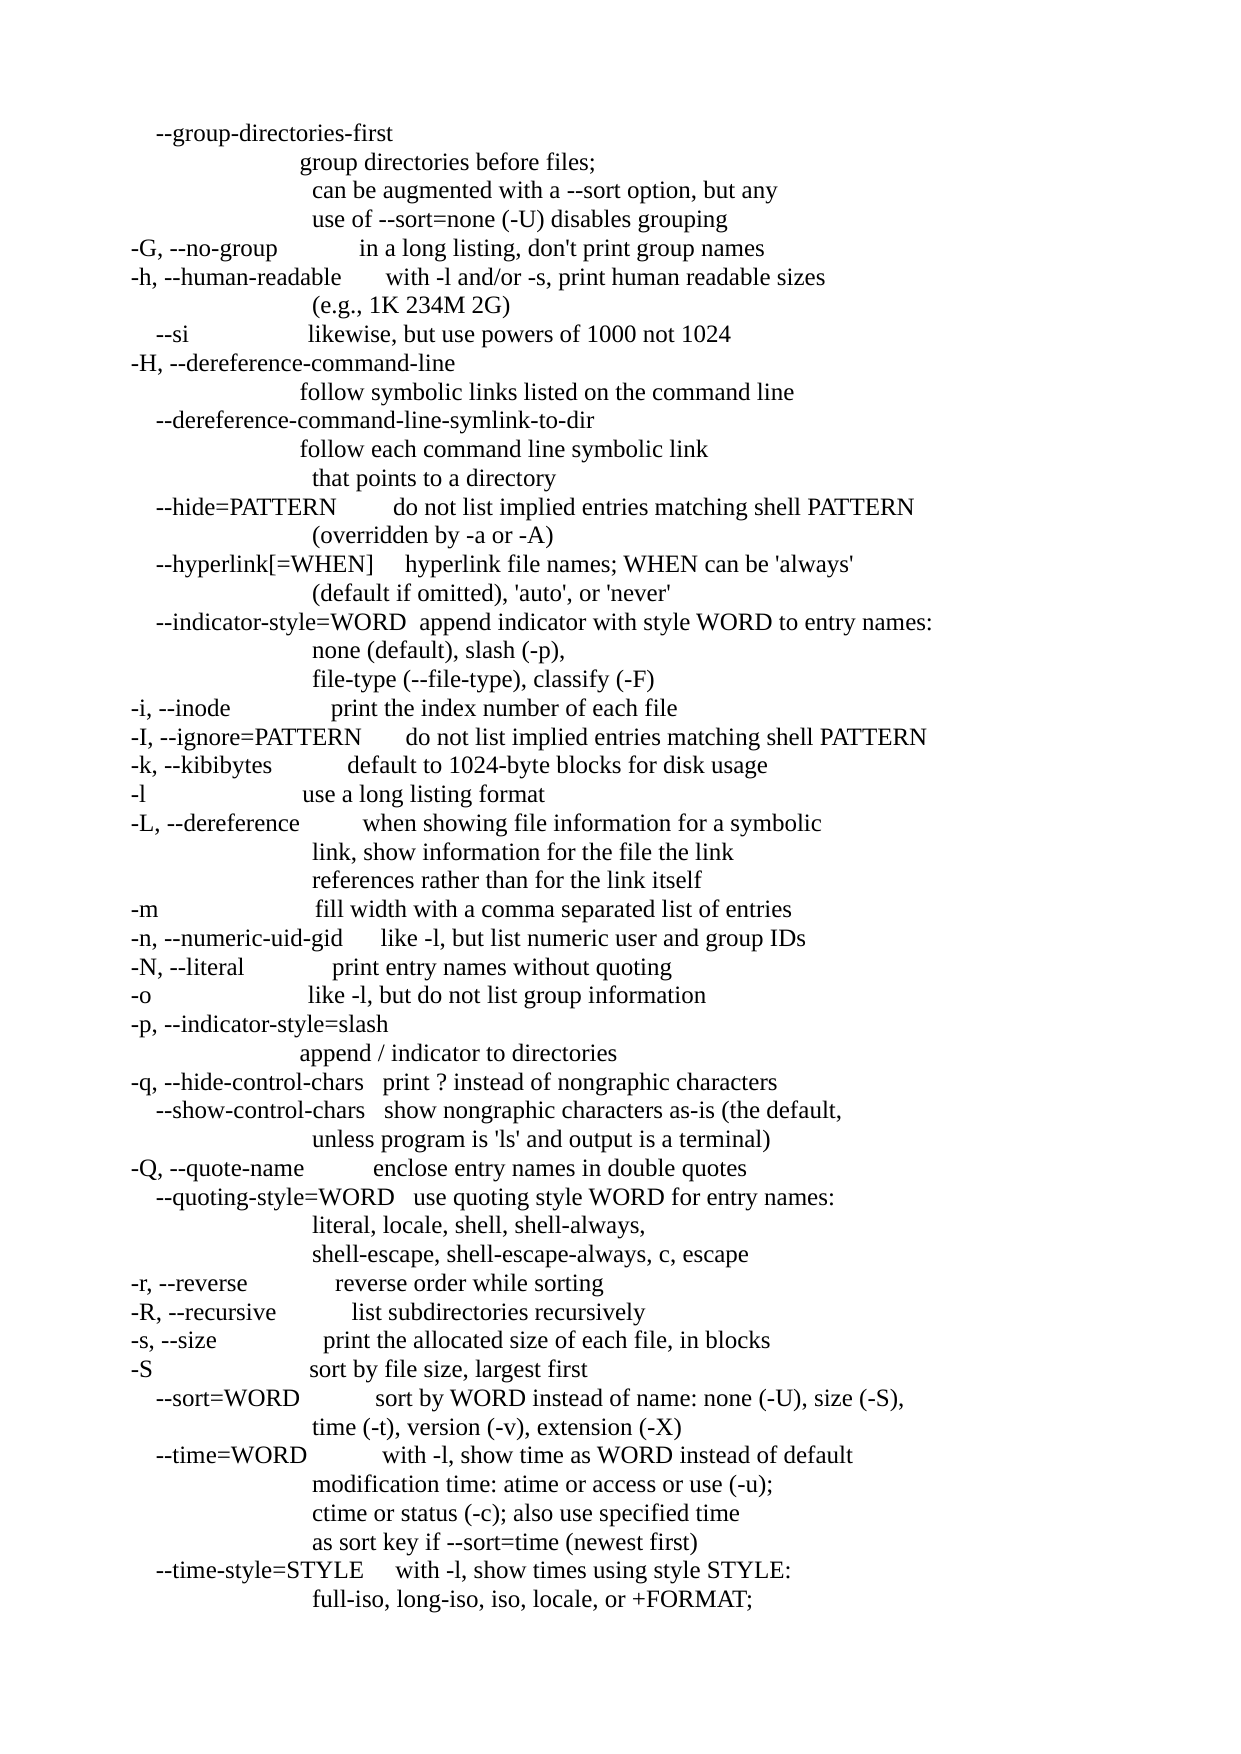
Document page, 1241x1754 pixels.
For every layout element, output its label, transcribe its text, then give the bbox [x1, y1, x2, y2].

text (e.g., 1K 234M 2G) [118, 291, 1122, 319]
text -I, --ignore=PATTERN do not list implied entries matching shell PATTERN [118, 722, 1122, 751]
text none (default), slash (-p), [118, 636, 1122, 664]
text --time=WORD with -l, show time as WORD instead of default [118, 1441, 1122, 1469]
text -q, --hide-control-chars print ? instead of nongraphic characters [118, 1067, 1122, 1096]
text -H, --dereference-command-line [118, 348, 1122, 377]
text -s, --size print the allocated size of each file, in blocks [118, 1326, 1122, 1354]
text -L, --dereference when showing file information for a symbolic [118, 808, 1122, 837]
text --sort=WORD sort by WORD instead of name: none (-U), size (-S), [118, 1383, 1122, 1412]
text -m fill width with a comma separated list of entries [118, 894, 1122, 923]
text --time-style=STYLE with -l, show times using style STYLE: [118, 1556, 1122, 1584]
text use of --sort=none (-U) disables grouping [118, 204, 1122, 233]
text full-iso, long-iso, iso, locale, or +FORMAT; [118, 1584, 1122, 1613]
text --dereference-command-line-symlink-to-dir [118, 406, 1122, 434]
text --hyperlink[=WHEN] hyperlink file names; WHEN can be 'always' [118, 549, 1122, 578]
text references rather than for the link itself [118, 866, 1122, 894]
text time (-t), version (-v), extension (-X) [118, 1412, 1122, 1441]
text (overridden by -a or -A) [118, 521, 1122, 549]
text -N, --literal print entry names without quoting [118, 952, 1122, 981]
text -S sort by file size, largest first [118, 1354, 1122, 1383]
text -o like -l, but do not list group information [118, 981, 1122, 1009]
text that points to a directory [118, 463, 1122, 492]
text --quoting-style=WORD use quoting style WORD for entry names: [118, 1182, 1122, 1211]
text can be augmented with a --sort option, but any [118, 176, 1122, 204]
text append / indicator to directories [118, 1038, 1122, 1067]
text --si likewise, but use powers of 1000 not 1024 [118, 319, 1122, 348]
text -Q, --quote-name enclose entry names in double quotes [118, 1153, 1122, 1182]
text group directories before files; [118, 147, 1122, 176]
text -R, --recursive list subdirectories recursively [118, 1297, 1122, 1326]
text shell-escape, shell-escape-always, c, escape [118, 1239, 1122, 1268]
text file-type (--file-type), classify (-F) [118, 664, 1122, 693]
text literal, locale, shell, shell-always, [118, 1211, 1122, 1239]
text unless program is 'ls' and output is a terminal) [118, 1124, 1122, 1153]
text (default if omitted), 'auto', or 'never' [118, 578, 1122, 607]
text follow symbolic links listed on the command line [118, 377, 1122, 406]
text -i, --inode print the index number of each file [118, 693, 1122, 722]
text -G, --no-group in a long listing, don't print group names [118, 233, 1122, 262]
text link, show information for the file the link [118, 837, 1122, 866]
text -l use a long listing format [118, 779, 1122, 808]
text follow each command line symbolic link [118, 434, 1122, 463]
text --indicator-style=WORD append indicator with style WORD to entry names: [118, 607, 1122, 636]
text -h, --human-readable with -l and/or -s, print human readable sizes [118, 262, 1122, 291]
text -k, --kibibytes default to 1024-byte blocks for disk usage [118, 751, 1122, 779]
text ctime or status (-c); also use specified time [118, 1498, 1122, 1527]
text --hide=PATTERN do not list implied entries matching shell PATTERN [118, 492, 1122, 521]
text modification time: atime or access or use (-u); [118, 1469, 1122, 1498]
text as sort key if --sort=time (newest first) [118, 1527, 1122, 1556]
text -p, --indicator-style=slash [118, 1009, 1122, 1038]
text --show-control-chars show nongraphic characters as-is (the default, [118, 1096, 1122, 1124]
text -r, --reverse reverse order while sorting [118, 1268, 1122, 1297]
text --group-directories-first [118, 118, 1122, 147]
text -n, --numeric-uid-gid like -l, but list numeric user and group IDs [118, 923, 1122, 952]
